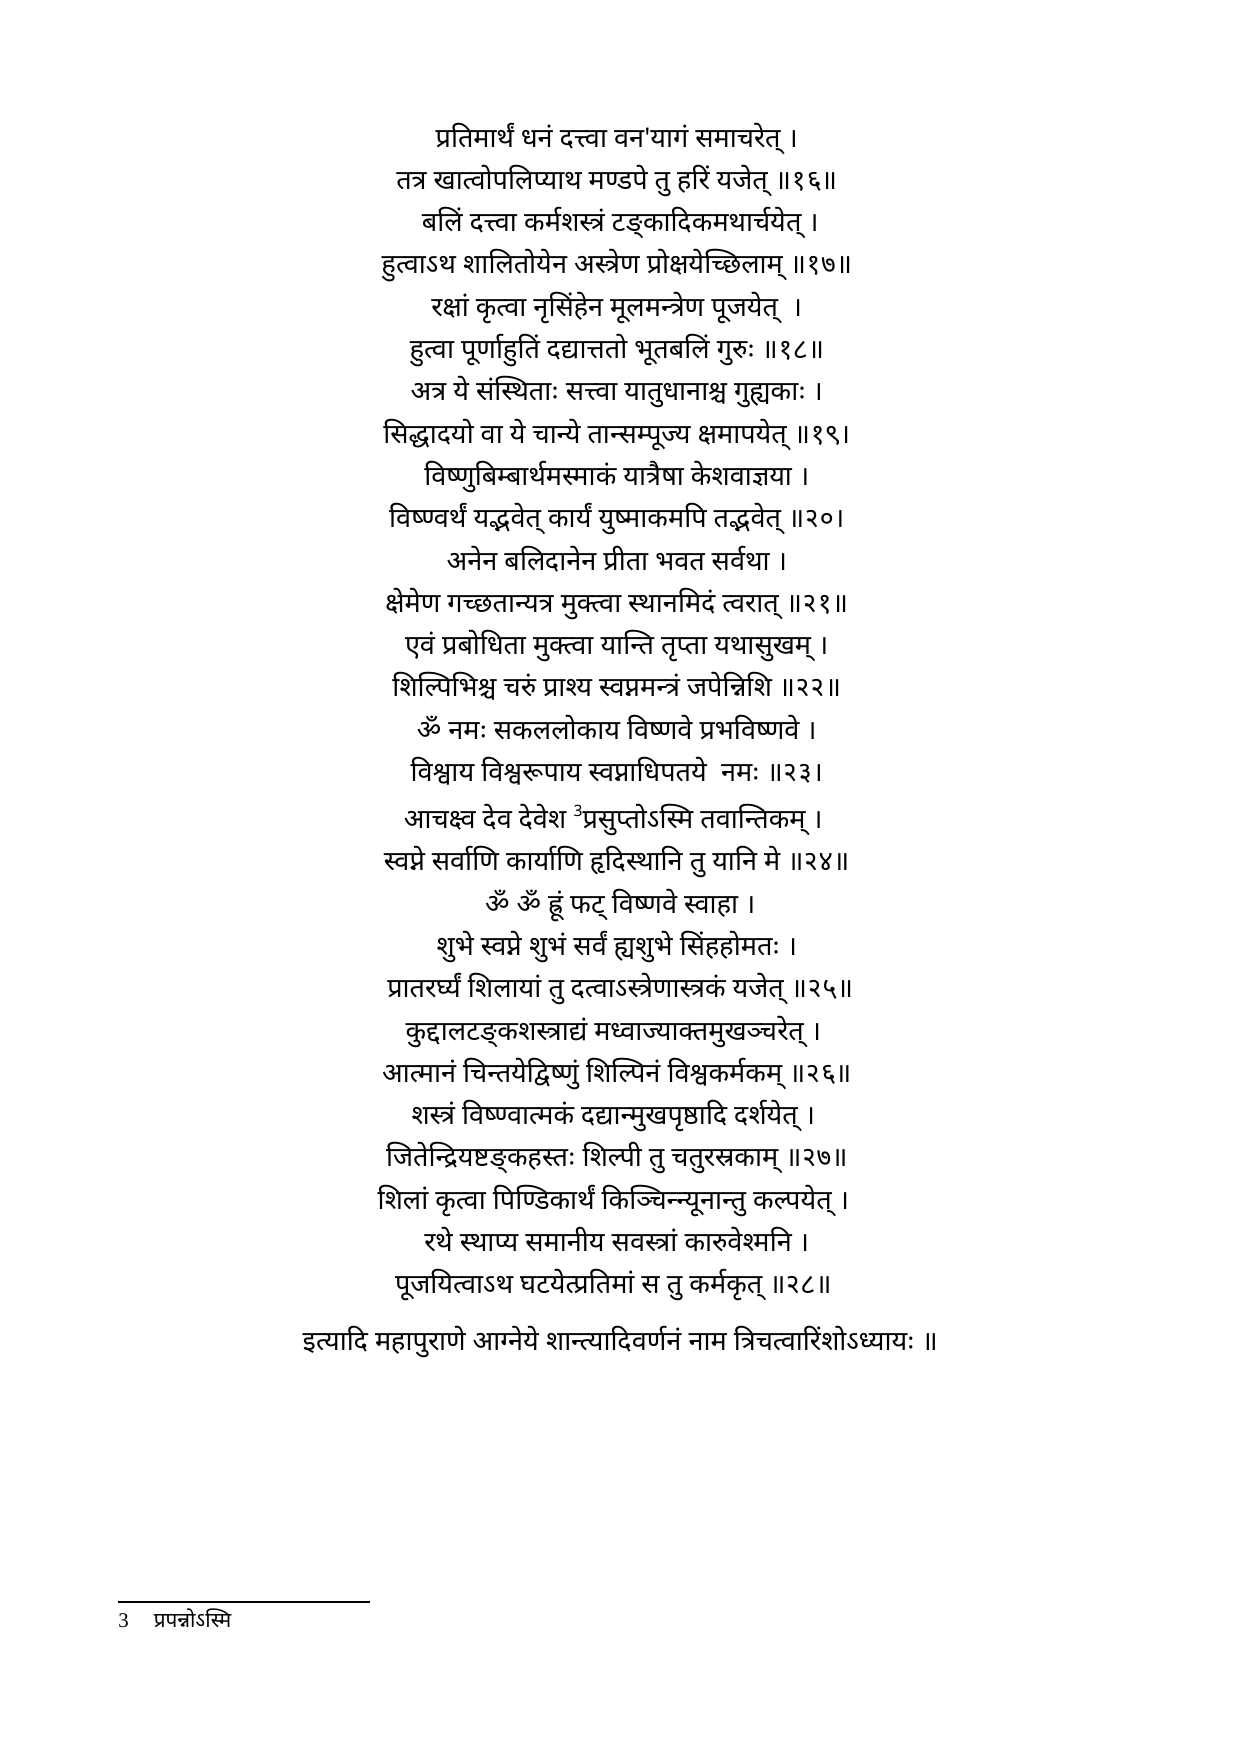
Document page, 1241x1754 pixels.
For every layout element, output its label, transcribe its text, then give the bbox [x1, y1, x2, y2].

text प्रतिमार्थं धनं दत्त्वा वन'यागं समाचरेत् । तत्र खात्वोपलिप्याथ मण्डपे तु हरिं यजेत् ॥१६॥ बलिं दत्त्वा कर्मशस्त्रं टङ्कादिकमथार्चयेत् । हुत्वाऽथ शालितोयेन अस्त्रेण प्रोक्षयेच्छिलाम् ॥१७॥ रक्षां कृत्वा नृसिंहेन मूलमन्त्रेण पूजयेत् । हुत्वा पूर्णाहुतिं दद्यात्ततो भूतबलिं गुरुः ॥१८॥ [118, 118, 1122, 369]
text अत्र ये संस्थिताः सत्त्वा यातुधानाश्च गुह्यकाः । सिद्धादयो वा ये चान्ये तान्सम्पूज्य क्षमापयेत् ॥१९। विष्णुबिम्बार्थमस्माकं यात्रैषा केशवाज्ञया । विष्ण्वर्थं यद्भवेत् कार्यं युष्माकमपि तद्भवेत् ॥२०। अनेन बलिदानेन प्रीता भवत सर्वथा । क्षेमेण गच्छतान्यत्र मुक्त्वा स्थानमिदं त्वरात् ॥२१॥ एवं प्रबोधिता मुक्त्वा यान्ति तृप्ता यथासुखम् । शिल्पिभिश्च चरुं प्राश्य स्वप्नमन्त्रं जपेन्निशि ॥२२॥ ॐ नमः सकललोकाय विष्णवे प्रभविष्णवे । विश्वाय विश्वरूपाय स्वप्नाधिपतये नमः ॥२३। आचक्ष्व देव देवेश प्रसुप्तोऽस्मि तवान्तिकम् । स्वप्ने सर्वाणि कार्याणि हृदिस्थानि तु यानि मे ॥२४॥ ॐ ॐ ह्रूं फट् विष्णवे स्वाहा । शुभे स्वप्ने शुभं सर्वं ह्यशुभे सिंहहोमतः । प्रातरर्घ्यं शिलायां तु दत्वाऽस्त्रेणास्त्रकं यजेत् ॥२५॥ कुद्दालटङ्कशस्त्राद्यं मध्वाज्याक्तमुखञ्चरेत् । आत्मानं चिन्तयेद्विष्णुं शिल्पिनं विश्वकर्मकम् ॥२६॥ शस्त्रं विष्ण्वात्मकं दद्यान्मुखपृष्ठादि दर्शयेत् । जितेन्द्रियष्टङ्कहस्तः शिल्पी तु चतुरस्रकाम् ॥२७॥ [118, 377, 1122, 1178]
text इत्यादि महापुराणे आग्नेये शान्त्यादिवर्णनं नाम त्रिचत्वारिंशोऽध्यायः ॥ [118, 1326, 1122, 1362]
text प्रपन्नोऽस्मि [118, 1608, 1122, 1636]
text शिलां कृत्वा पिण्डिकार्थं किञ्चिन्न्यूनान्तु कल्पयेत् । रथे स्थाप्य समानीय सवस्त्रां कारुवेश्मनि । पूजयित्वाऽथ घटयेत्प्रतिमां स तु कर्मकृत् ॥२८॥ [118, 1185, 1122, 1305]
